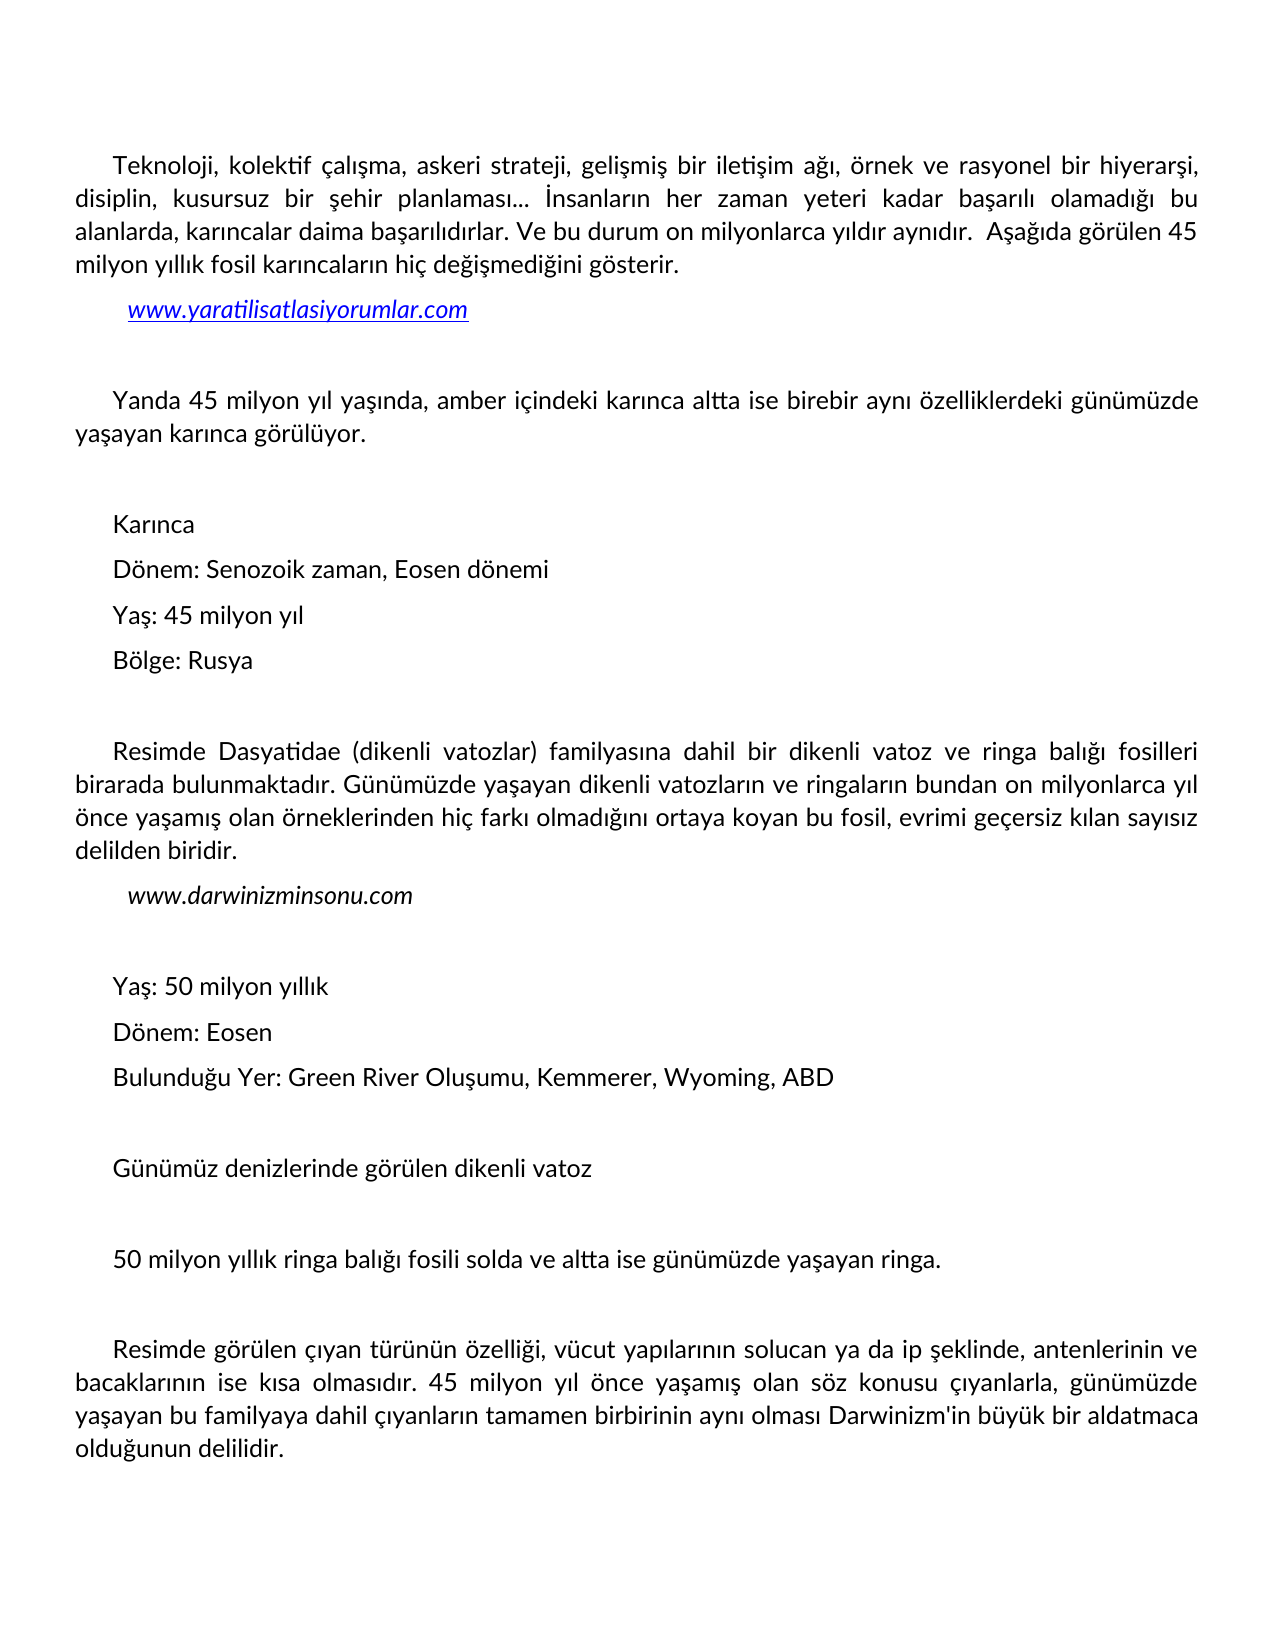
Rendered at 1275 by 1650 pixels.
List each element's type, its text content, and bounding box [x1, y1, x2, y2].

text Resimde görülen çıyan türünün özelliği, vücut yapılarının solucan ya da ip şeklinde, antenlerinin ve bacaklarının ise kısa olmasıdır. 45 milyon yıl önce yaşamış olan söz konusu çıyanlarla, günümüzde yaşayan bu familyaya dahil çıyanların tamamen birbirinin aynı olması Darwinizm'in büyük bir aldatmaca olduğunun delilidir. [75, 1334, 1200, 1463]
text www.darwinizminsonu.com [127, 880, 1177, 910]
text Yanda 45 milyon yıl yaşında, amber içindeki karınca altta ise birebir aynı özelliklerdeki günümüzde yaşayan karınca görülüyor. [75, 385, 1200, 448]
text Teknoloji, kolektif çalışma, askeri strateji, gelişmiş bir iletişim ağı, örnek ve rasyonel bir hiyerarşi, disiplin, kusursuz bir şehir planlaması... İnsanların her zaman yeteri kadar başarılı olamadığı bu alanlarda, karıncalar daima başarılıdırlar. Ve bu durum on milyonlarca yıldır aynıdır. Aşağıda görülen 45 milyon yıllık fosil karıncaların hiç değişmediğini gösterir. [75, 150, 1200, 279]
text Karınca [75, 509, 1200, 539]
text www.yaratilisatlasiyorumlar.com [127, 294, 1177, 324]
text 50 milyon yıllık ringa balığı fosili solda ve altta ise günümüzde yaşayan ringa. [75, 1243, 1200, 1273]
text Bulunduğu Yer: Green River Oluşumu, Kemmerer, Wyoming, ABD [75, 1062, 1200, 1092]
text Bölge: Rusya [75, 645, 1200, 675]
text Günümüz denizlerinde görülen dikenli vatoz [75, 1152, 1200, 1182]
text Yaş: 50 milyon yıllık [75, 971, 1200, 1001]
text Dönem: Eosen [75, 1016, 1200, 1046]
text Yaş: 45 milyon yıl [75, 599, 1200, 629]
text Resimde Dasyatidae (dikenli vatozlar) familyasına dahil bir dikenli vatoz ve ringa balığı fosilleri birarada bulunmaktadır. Günümüzde yaşayan dikenli vatozların ve ringaların bundan on milyonlarca yıl önce yaşamış olan örneklerinden hiç farkı olmadığını ortaya koyan bu fosil, evrimi geçersiz kılan sayısız delilden biridir. [75, 736, 1200, 864]
text Dönem: Senozoik zaman, Eosen dönemi [75, 554, 1200, 584]
